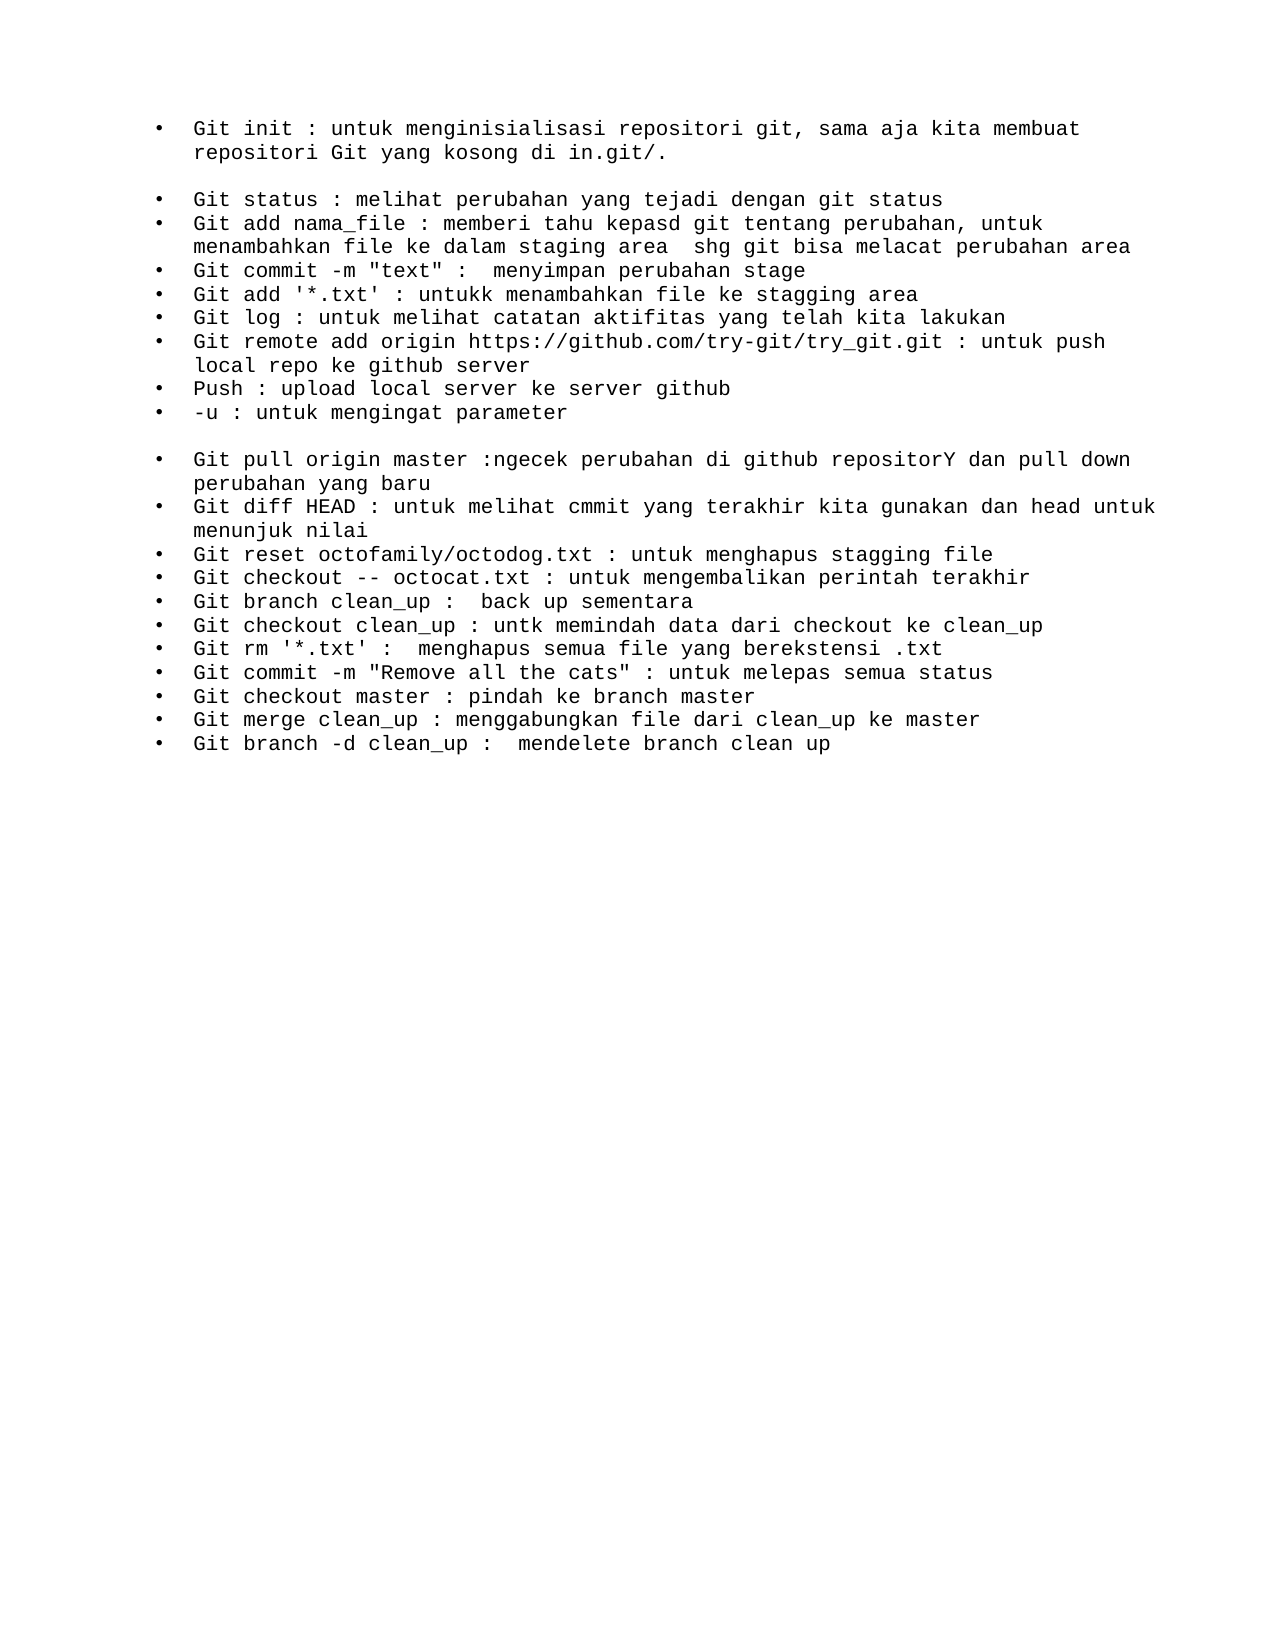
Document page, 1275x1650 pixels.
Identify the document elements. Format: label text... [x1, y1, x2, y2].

list Git status : melihat perubahan yang tejadi dengan git status [156, 189, 1157, 213]
list Git log : untuk melihat catatan aktifitas yang telah kita lakukan [156, 307, 1157, 331]
list Git add '*.txt' : untukk menambahkan file ke stagging area [156, 284, 1157, 307]
list Git pull origin master :ngecek perubahan di github repositorY dan pull down perubahan yang baru [156, 449, 1157, 496]
list Git reset octofamily/octodog.txt : untuk menghapus stagging file [156, 544, 1157, 567]
list Git init : untuk menginisialisasi repositori git, sama aja kita membuat repositori Git yang kosong di in.git/. [156, 118, 1157, 165]
list Push : upload local server ke server github [156, 378, 1157, 402]
list Git checkout master : pindah ke branch master [156, 686, 1157, 709]
list Git branch clean_up : back up sementara [156, 591, 1157, 615]
list Git checkout -- octocat.txt : untuk mengembalikan perintah terakhir [156, 567, 1157, 591]
list Git diff HEAD : untuk melihat cmmit yang terakhir kita gunakan dan head untuk menunjuk nilai [156, 496, 1157, 544]
list Git commit -m "text" : menyimpan perubahan stage [156, 260, 1157, 284]
list Git merge clean_up : menggabungkan file dari clean_up ke master [156, 709, 1157, 733]
list Git branch -d clean_up : mendelete branch clean up [156, 733, 1157, 757]
list Git commit -m "Remove all the cats" : untuk melepas semua status [156, 662, 1157, 686]
list Git checkout clean_up : untk memindah data dari checkout ke clean_up [156, 615, 1157, 638]
list -u : untuk mengingat parameter [156, 402, 1157, 426]
list Git remote add origin https://github.com/try-git/try_git.git : untuk push local repo ke github server [156, 331, 1157, 378]
list Git rm '*.txt' : menghapus semua file yang berekstensi .txt [156, 638, 1157, 662]
list Git add nama_file : memberi tahu kepasd git tentang perubahan, untuk menambahkan file ke dalam staging area shg git bisa melacat perubahan area [156, 213, 1157, 260]
